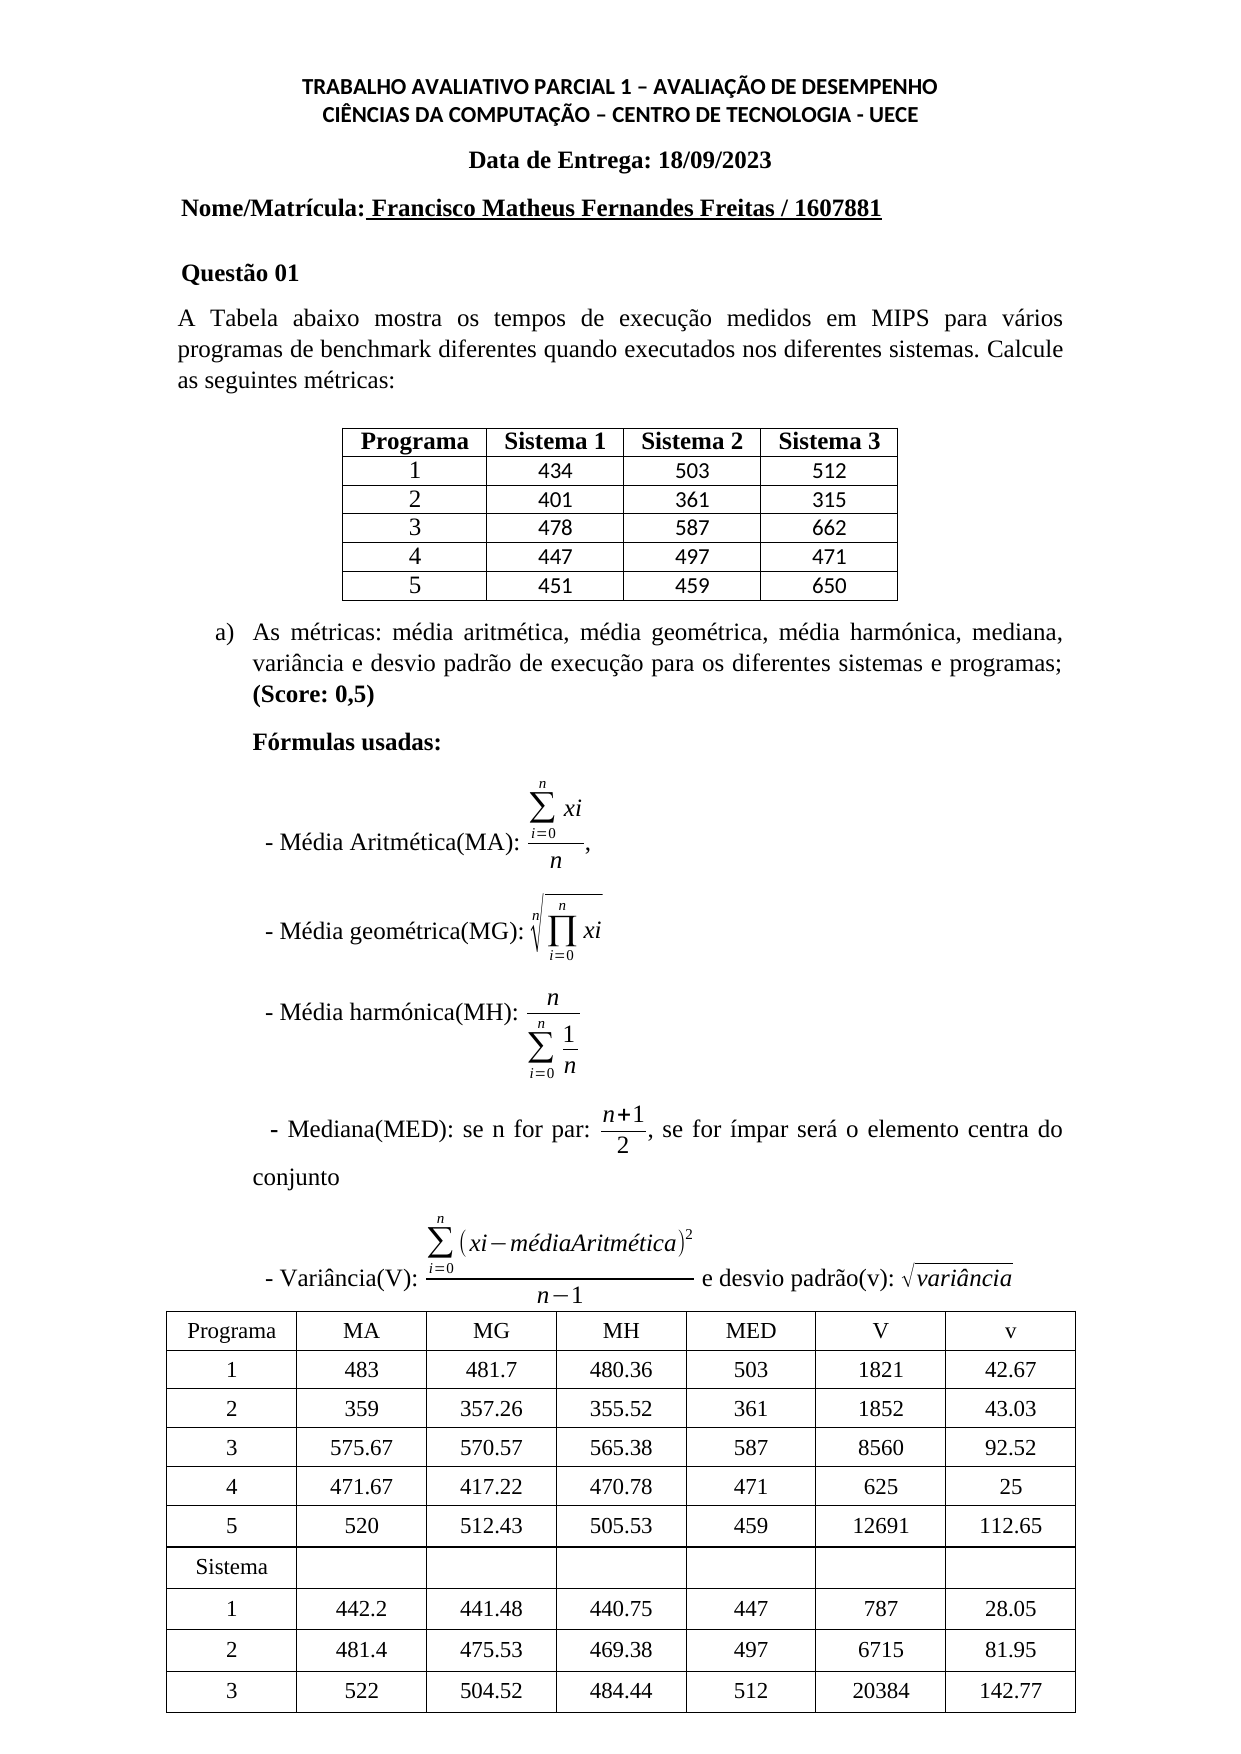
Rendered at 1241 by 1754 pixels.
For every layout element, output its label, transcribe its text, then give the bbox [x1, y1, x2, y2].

table_cell 6715 [816, 1630, 945, 1671]
table_cell 4 [343, 543, 486, 571]
table_cell [427, 1548, 556, 1588]
table_cell 447 [687, 1589, 815, 1629]
text Nome/Matrícula: Francisco Matheus Fernandes Freitas / 1607881 [177, 193, 1065, 222]
table_cell 459 [687, 1506, 815, 1546]
table_cell 497 [687, 1630, 815, 1671]
table_header Programa [343, 429, 486, 456]
table_cell 3 [167, 1428, 296, 1466]
table_cell 565.38 [557, 1428, 686, 1466]
table_header Sistema 1 [487, 429, 623, 456]
list - Variância(V): e desvio padrão(v): [215, 1210, 1063, 1308]
table_cell 361 [624, 486, 760, 513]
table_cell 142.77 [946, 1672, 1075, 1712]
list Fórmulas usadas: [215, 727, 1063, 756]
list - Média Aritmética(MA): , [215, 774, 1063, 873]
table_cell 469.38 [557, 1630, 686, 1671]
table_cell 497 [624, 543, 760, 571]
table_cell 417.22 [427, 1467, 556, 1505]
text A Tabela abaixo mostra os tempos de execução medidos em MIPS para vários programas de benchmark diferentes quando executados nos diferentes sistemas. Calcule as seguintes métricas: [177, 303, 1063, 394]
table_cell 483 [297, 1351, 426, 1388]
table_cell 4 [167, 1467, 296, 1505]
table_cell 1821 [816, 1351, 945, 1388]
table_header v [946, 1312, 1075, 1349]
table_cell 2 [167, 1389, 296, 1427]
table_cell 475.53 [427, 1630, 556, 1671]
table_cell 625 [816, 1467, 945, 1505]
table_cell 470.78 [557, 1467, 686, 1505]
table_cell 434 [487, 457, 623, 485]
list - Mediana(MED): se n for par: , se for ímpar será o elemento centra do conjunto [215, 1101, 1063, 1191]
table_cell 480.36 [557, 1351, 686, 1388]
text TRABALHO AVALIATIVO PARCIAL 1 – AVALIAÇÃO DE DESEMPENHO CIÊNCIAS DA COMPUTAÇÃO – CENTRO DE TECNOLOGIA - UECE [302, 72, 940, 128]
table_cell 3 [167, 1672, 296, 1712]
subtitle Data de Entrega: 18/09/2023 [468, 146, 1076, 174]
table_cell 42.67 [946, 1351, 1075, 1388]
table_cell 787 [816, 1589, 945, 1629]
table_cell 512.43 [427, 1506, 556, 1546]
table_cell 481.4 [297, 1630, 426, 1671]
table_cell [687, 1548, 815, 1588]
table_cell 650 [761, 572, 897, 599]
table_cell 447 [487, 543, 623, 571]
table_cell 451 [487, 572, 623, 599]
table_cell 20384 [816, 1672, 945, 1712]
list - Média harmónica(MH): [215, 983, 1063, 1082]
table_cell 25 [946, 1467, 1075, 1505]
table_cell 1852 [816, 1389, 945, 1427]
table_header MH [557, 1312, 686, 1349]
list As métricas: média aritmética, média geométrica, média harmónica, mediana, variância e desvio padrão de execução para os diferentes sistemas e programas; (Score: 0,5) [215, 617, 1063, 708]
text Questão 01 [177, 258, 1065, 287]
table_cell 401 [487, 486, 623, 513]
table_cell 43.03 [946, 1389, 1075, 1427]
table_cell 92.52 [946, 1428, 1075, 1466]
table_header MA [297, 1312, 426, 1349]
table_cell 8560 [816, 1428, 945, 1466]
table_cell 361 [687, 1389, 815, 1427]
table_cell 522 [297, 1672, 426, 1712]
table_cell 28.05 [946, 1589, 1075, 1629]
table_cell 1 [167, 1589, 296, 1629]
table_cell 2 [343, 486, 486, 513]
table_cell 1 [343, 457, 486, 485]
table_cell [816, 1548, 945, 1588]
table_header Sistema 2 [624, 429, 760, 456]
table_header Programa [167, 1312, 296, 1349]
table_header MED [687, 1312, 815, 1349]
table_cell 315 [761, 486, 897, 513]
table_cell 3 [343, 514, 486, 542]
table_cell 520 [297, 1506, 426, 1546]
table_cell 575.67 [297, 1428, 426, 1466]
table_cell 471 [687, 1467, 815, 1505]
table_cell 512 [761, 457, 897, 485]
table_cell 512 [687, 1672, 815, 1712]
table_cell 504.52 [427, 1672, 556, 1712]
table_cell 459 [624, 572, 760, 599]
table_cell 359 [297, 1389, 426, 1427]
table_cell 570.57 [427, 1428, 556, 1466]
table_cell 12691 [816, 1506, 945, 1546]
table_cell 440.75 [557, 1589, 686, 1629]
table_cell 112.65 [946, 1506, 1075, 1546]
table_cell 587 [624, 514, 760, 542]
table_cell 481.7 [427, 1351, 556, 1388]
table_cell 484.44 [557, 1672, 686, 1712]
table_cell 478 [487, 514, 623, 542]
table_header Sistema 3 [761, 429, 897, 456]
table_cell Sistema [167, 1548, 296, 1588]
table_cell 587 [687, 1428, 815, 1466]
table_cell [557, 1548, 686, 1588]
table_header V [816, 1312, 945, 1349]
table_cell 662 [761, 514, 897, 542]
table_cell 5 [167, 1506, 296, 1546]
table_cell 503 [624, 457, 760, 485]
table_cell 471.67 [297, 1467, 426, 1505]
table_cell 2 [167, 1630, 296, 1671]
table_cell 357.26 [427, 1389, 556, 1427]
table_cell 355.52 [557, 1389, 686, 1427]
table_cell 503 [687, 1351, 815, 1388]
table_cell 81.95 [946, 1630, 1075, 1671]
table_cell 442.2 [297, 1589, 426, 1629]
table_cell [946, 1548, 1075, 1588]
table_cell [297, 1548, 426, 1588]
list - Média geométrica(MG): [215, 892, 1063, 964]
table_cell 441.48 [427, 1589, 556, 1629]
table_cell 1 [167, 1351, 296, 1388]
table_cell 5 [343, 572, 486, 599]
table_header MG [427, 1312, 556, 1349]
table_cell 505.53 [557, 1506, 686, 1546]
table_cell 471 [761, 543, 897, 571]
